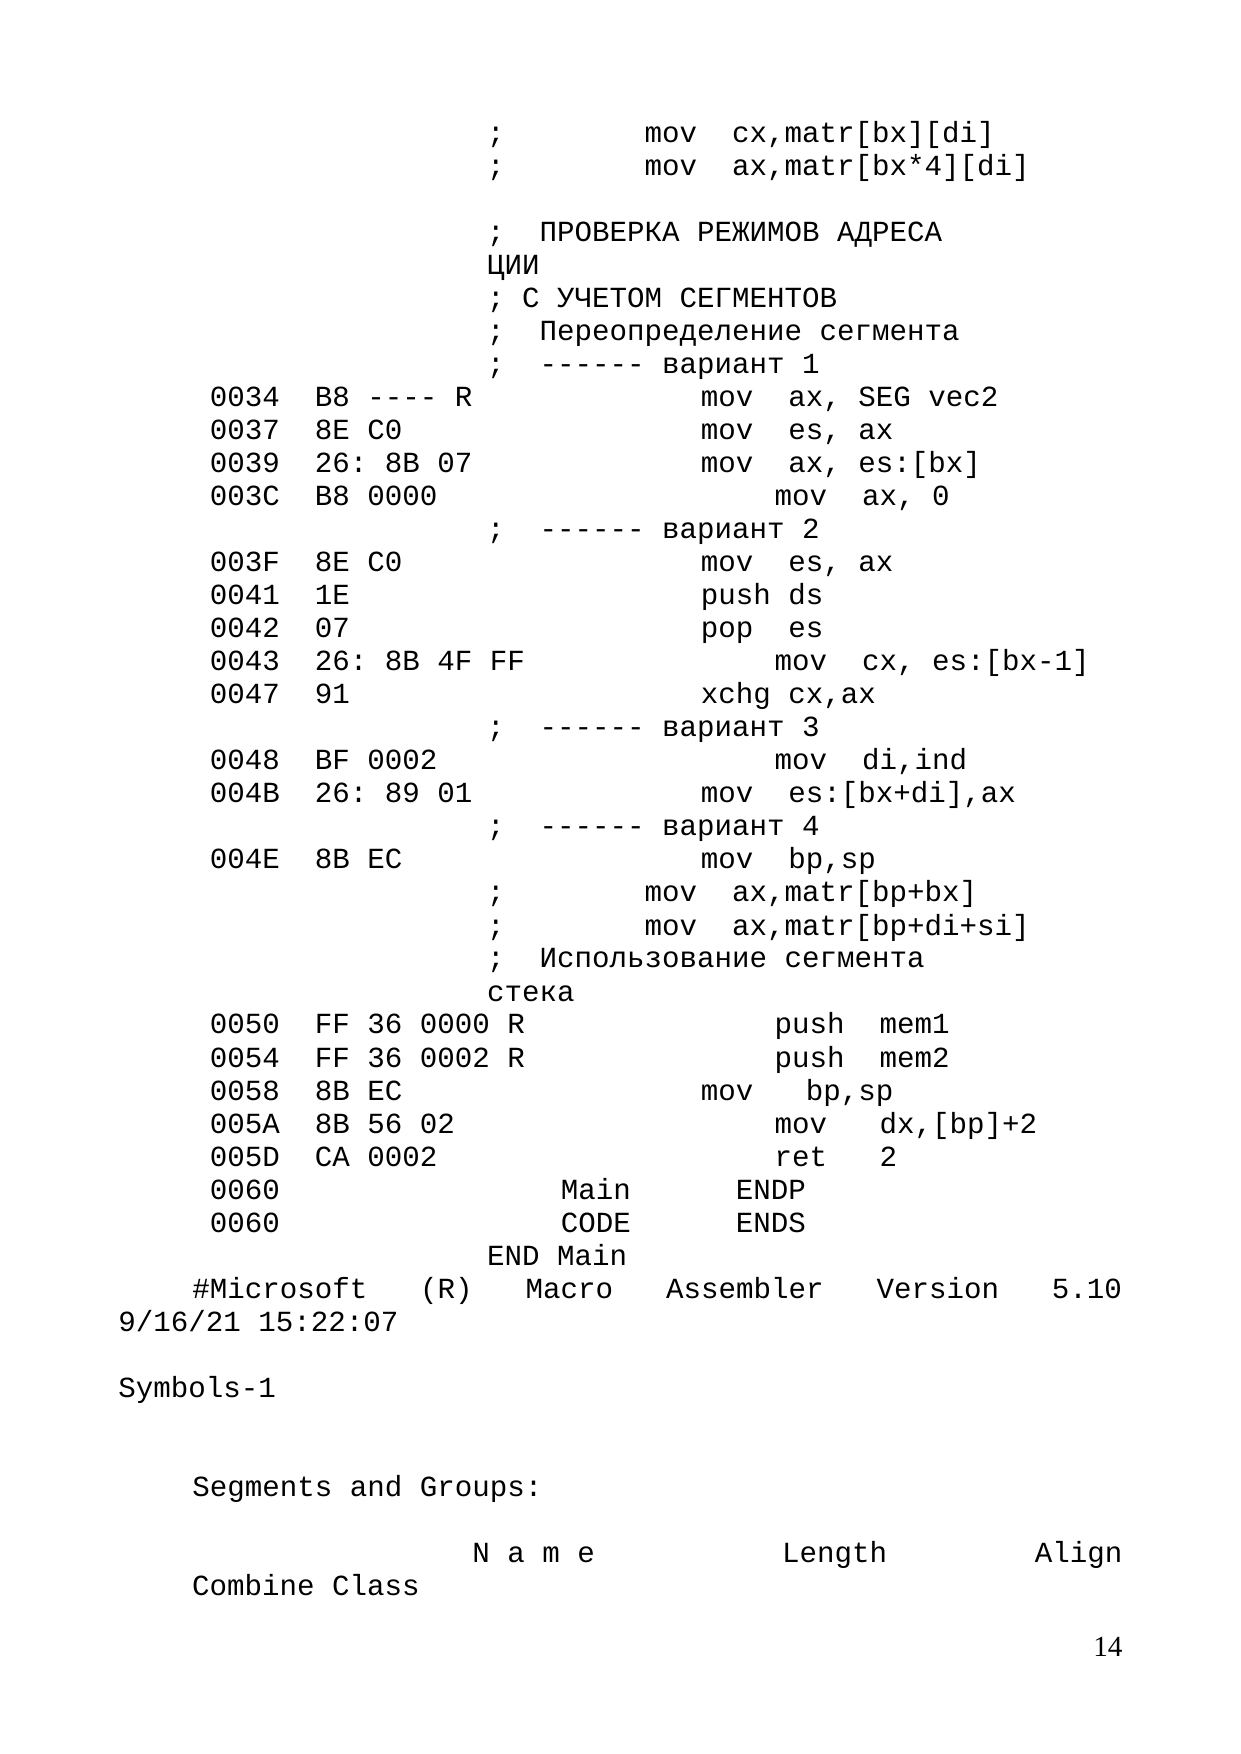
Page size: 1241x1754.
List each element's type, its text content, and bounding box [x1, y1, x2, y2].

text ; ------ вариант 3 [118, 712, 1122, 746]
text 0048 BF 0002 mov di,ind [118, 746, 1122, 778]
text 003F 8E C0 mov es, ax [118, 547, 1122, 580]
text 0060 CODE ENDS [118, 1208, 1122, 1241]
text Segments and Groups: [118, 1472, 1122, 1505]
text 005D CA 0002 ret 2 [118, 1142, 1122, 1175]
text стека [118, 977, 1122, 1010]
text ; ПРОВЕРКА РЕЖИМОВ АДРЕСА [118, 217, 1122, 250]
text 0039 26: 8B 07 mov ax, es:[bx] [118, 448, 1122, 481]
text ; ------ вариант 2 [118, 514, 1122, 547]
text END Main [118, 1241, 1122, 1274]
text 003C B8 0000 mov ax, 0 [118, 481, 1122, 514]
text 0041 1E push ds [118, 580, 1122, 613]
text ; mov ax,matr[bx*4][di] [118, 151, 1122, 184]
text ; mov ax,matr[bp+bx] [118, 878, 1122, 911]
text 0043 26: 8B 4F FF mov cx, es:[bx-1] [118, 646, 1122, 679]
text 005A 8B 56 02 mov dx,[bp]+2 [118, 1109, 1122, 1142]
text 0054 FF 36 0002 R push mem2 [118, 1043, 1122, 1076]
text 0042 07 pop es [118, 613, 1122, 646]
text 0050 FF 36 0000 R push mem1 [118, 1010, 1122, 1043]
text 0047 91 xchg cx,ax [118, 679, 1122, 712]
text 0034 B8 ---- R mov ax, SEG vec2 [118, 382, 1122, 415]
text 0037 8E C0 mov es, ax [118, 415, 1122, 448]
text ; mov ax,matr[bp+di+si] [118, 911, 1122, 944]
text 0060 Main ENDP [118, 1175, 1122, 1208]
text ; Использование сегмента [118, 944, 1122, 977]
text N a m e Length Align Combine Class [118, 1538, 1122, 1604]
text 004E 8B EC mov bp,sp [118, 844, 1122, 878]
text ; ------ вариант 4 [118, 812, 1122, 844]
text ; mov cx,matr[bx][di] [118, 118, 1122, 151]
text Symbols-1 [118, 1340, 1122, 1406]
text #Microsoft (R) Macro Assembler Version 5.10 9/16/21 15:22:07 [118, 1274, 1122, 1340]
text ; Переопределение сегмента [118, 316, 1122, 349]
text 004B 26: 89 01 mov es:[bx+di],ax [118, 778, 1122, 812]
text 0058 8B EC mov bp,sp [118, 1076, 1122, 1109]
text ; С УЧЕТОМ СЕГМЕНТОВ [118, 283, 1122, 316]
text ; ------ вариант 1 [118, 349, 1122, 382]
text ЦИИ [118, 250, 1122, 283]
